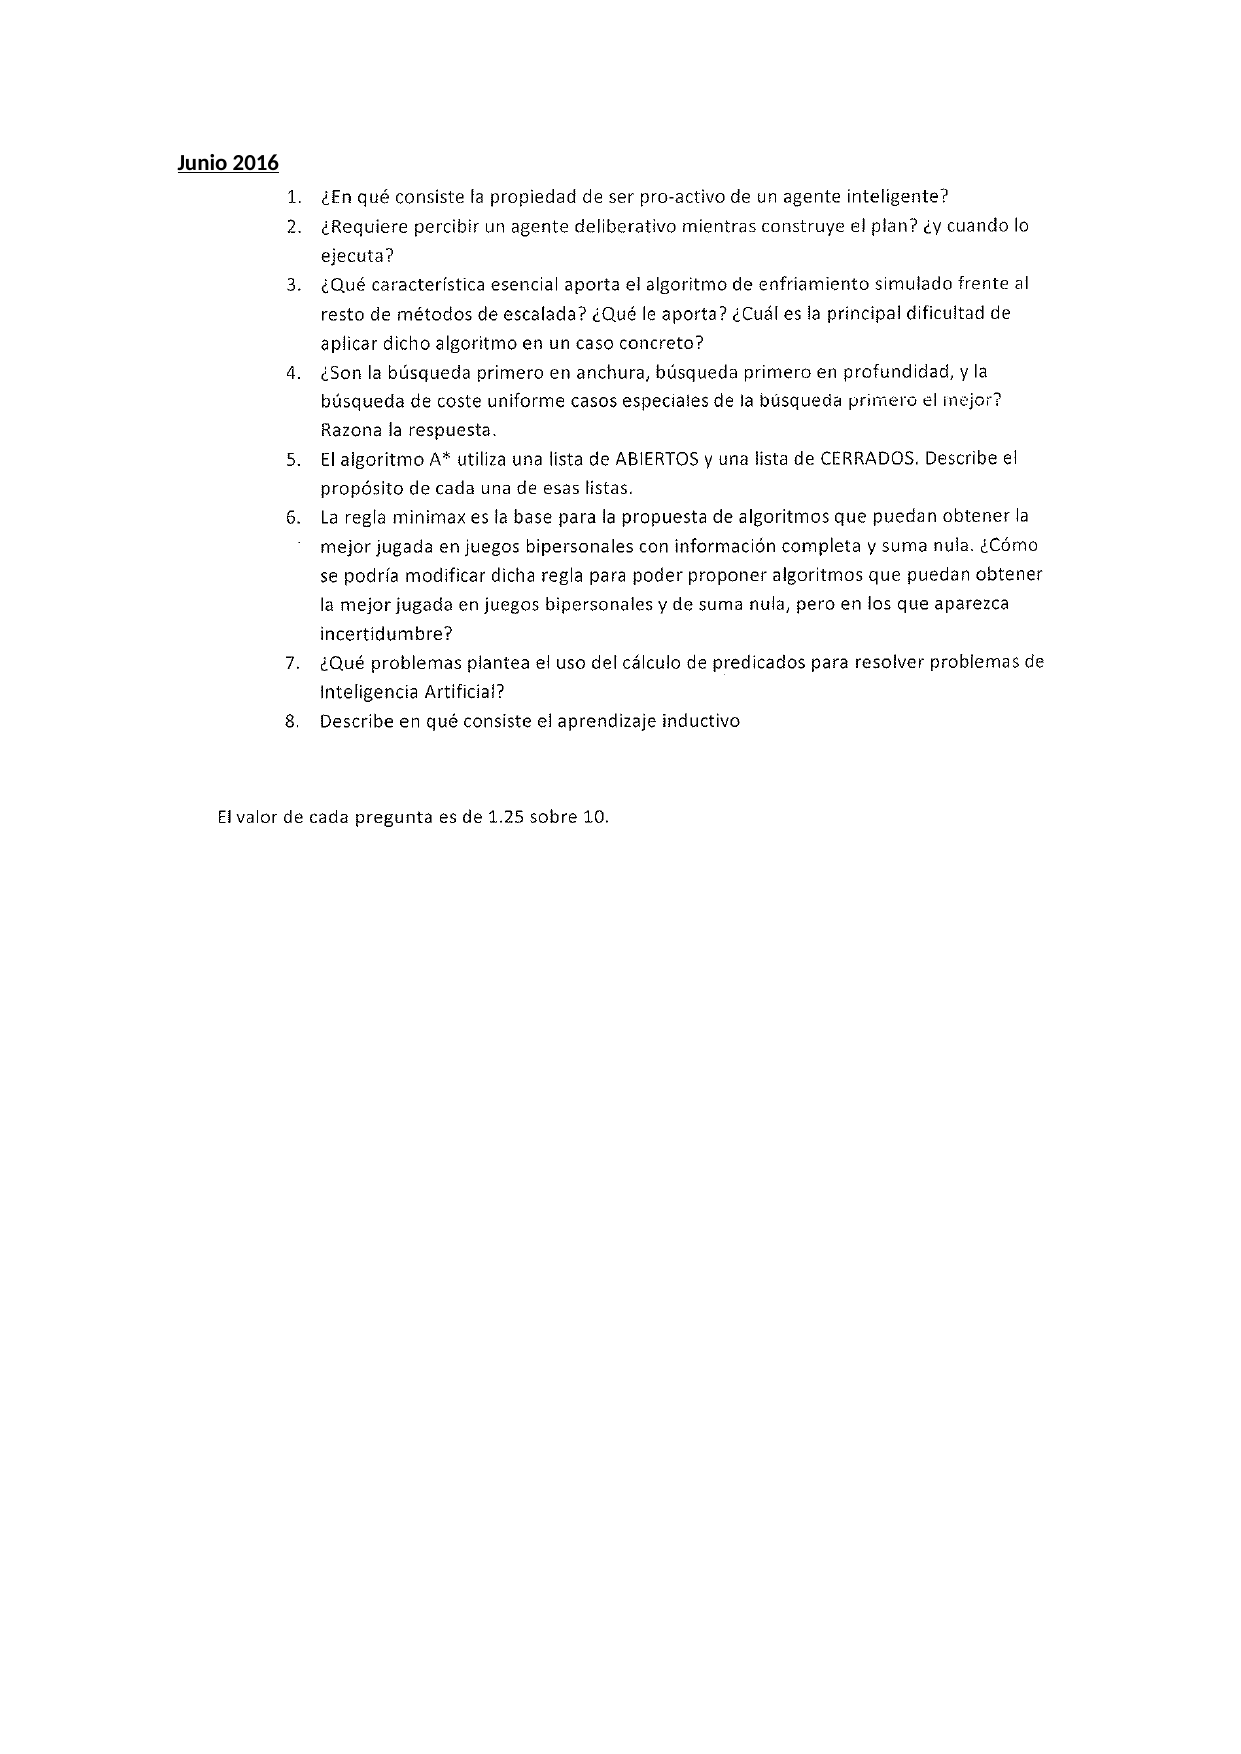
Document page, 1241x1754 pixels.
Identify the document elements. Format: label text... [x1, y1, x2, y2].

text Junio 2016 [177, 148, 1063, 177]
